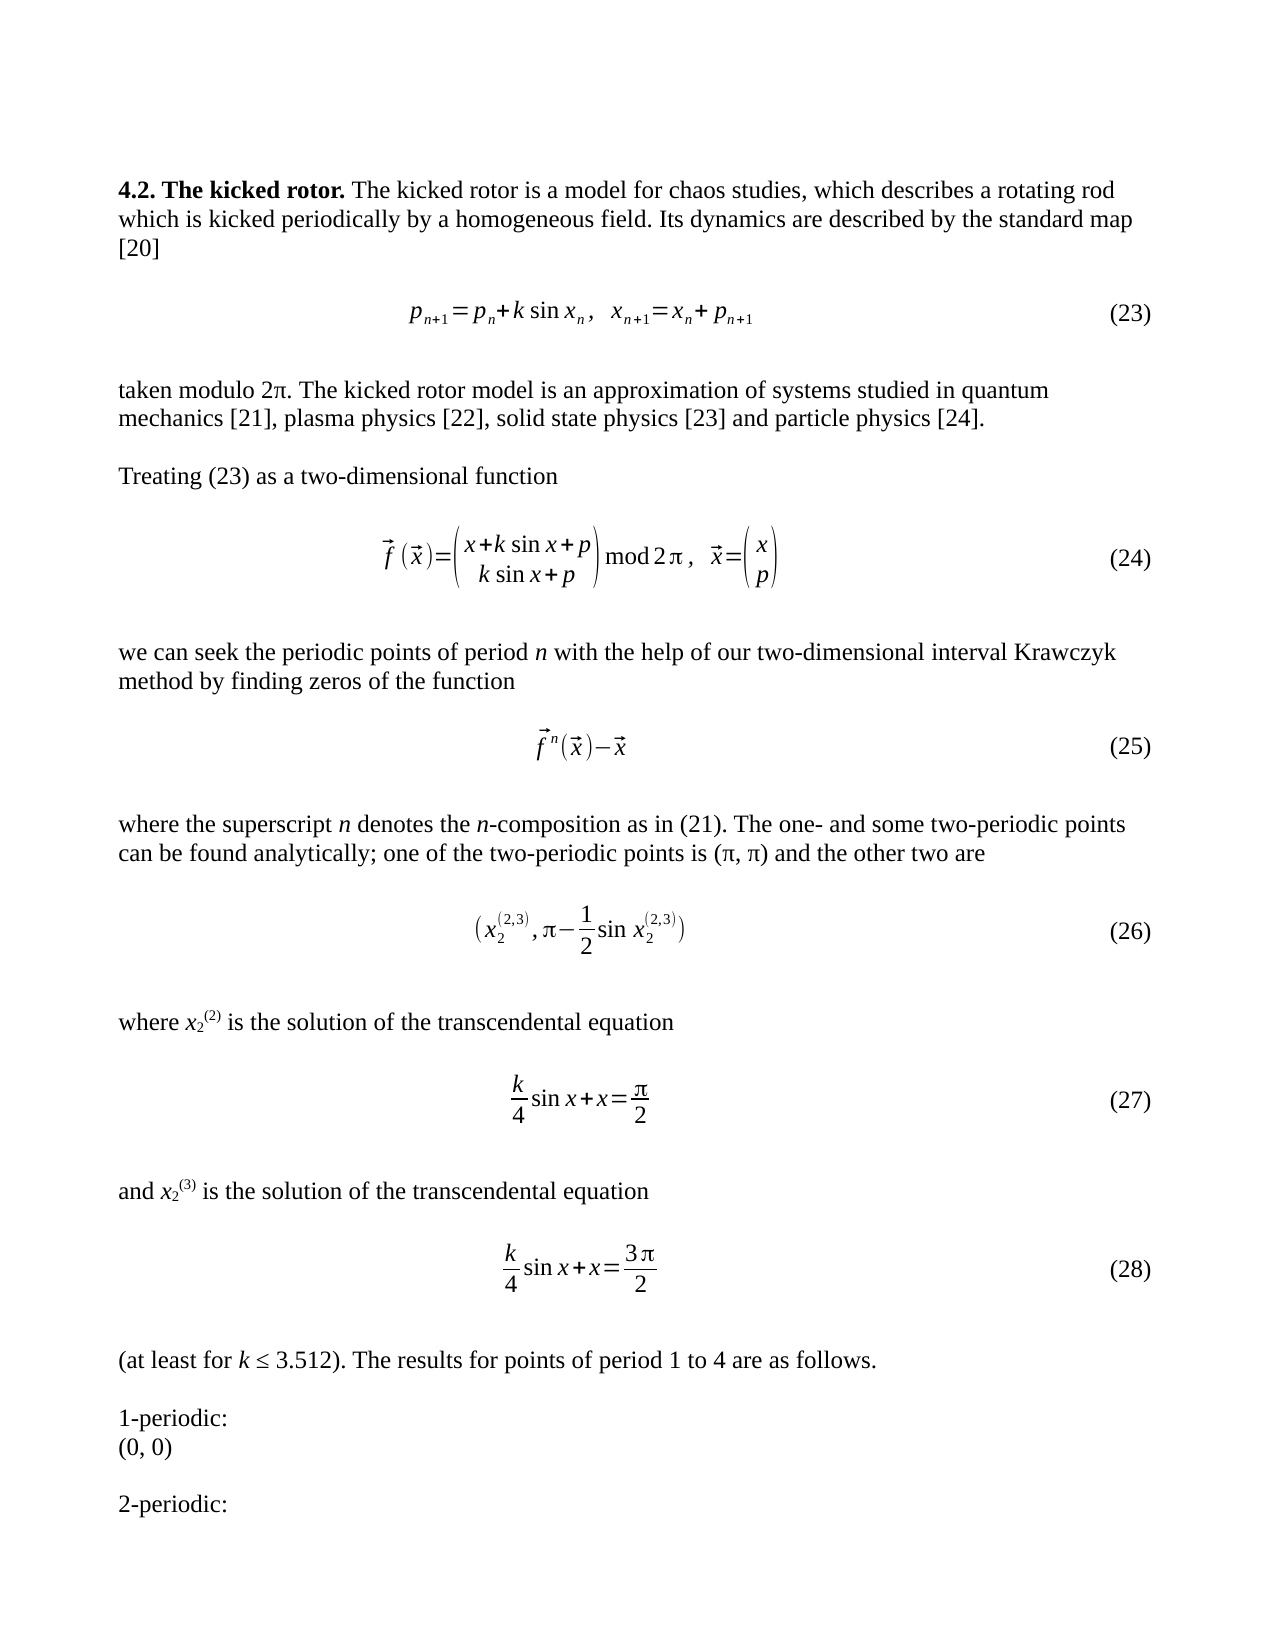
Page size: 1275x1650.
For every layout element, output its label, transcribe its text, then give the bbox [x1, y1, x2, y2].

text (0, 0) [118, 1432, 1157, 1460]
table_header (25) [1041, 723, 1157, 780]
table_header [118, 519, 1041, 608]
text taken modulo 2π. The kicked rotor model is an approximation of systems studied in quantum mechanics [21], plasma physics [22], solid state physics [23] and particle physics [24]. [118, 375, 1157, 432]
table_header (24) [1041, 519, 1157, 608]
table_header [118, 1064, 1041, 1147]
table_header [118, 291, 1041, 346]
table_header (26) [1041, 895, 1157, 978]
text (at least for k ≤ 3.512). The results for points of period 1 to 4 are as follows. [118, 1345, 1157, 1374]
text we can seek the periodic points of period n with the help of our two-dimensional interval Krawczyk method by finding zeros of the function [118, 637, 1157, 694]
text 1-periodic: [118, 1403, 1157, 1432]
table_header (23) [1041, 291, 1157, 346]
table_header (27) [1041, 1064, 1157, 1147]
table_header [118, 895, 1041, 978]
text 2-periodic: [118, 1489, 1157, 1518]
table_header [118, 1234, 1041, 1317]
text Treating (23) as a two-dimensional function [118, 461, 1157, 490]
table_header [118, 723, 1041, 780]
text where x2(2) is the solution of the transcendental equation [118, 1007, 1157, 1036]
text 4.2. The kicked rotor. The kicked rotor is a model for chaos studies, which describes a rotating rod which is kicked periodically by a homogeneous field. Its dynamics are described by the standard map [20] [118, 176, 1157, 262]
text and x2(3) is the solution of the transcendental equation [118, 1176, 1157, 1205]
table_header (28) [1041, 1234, 1157, 1317]
text where the superscript n denotes the n-composition as in (21). The one- and some two-periodic points can be found analytically; one of the two-periodic points is (π, π) and the other two are [118, 809, 1157, 866]
